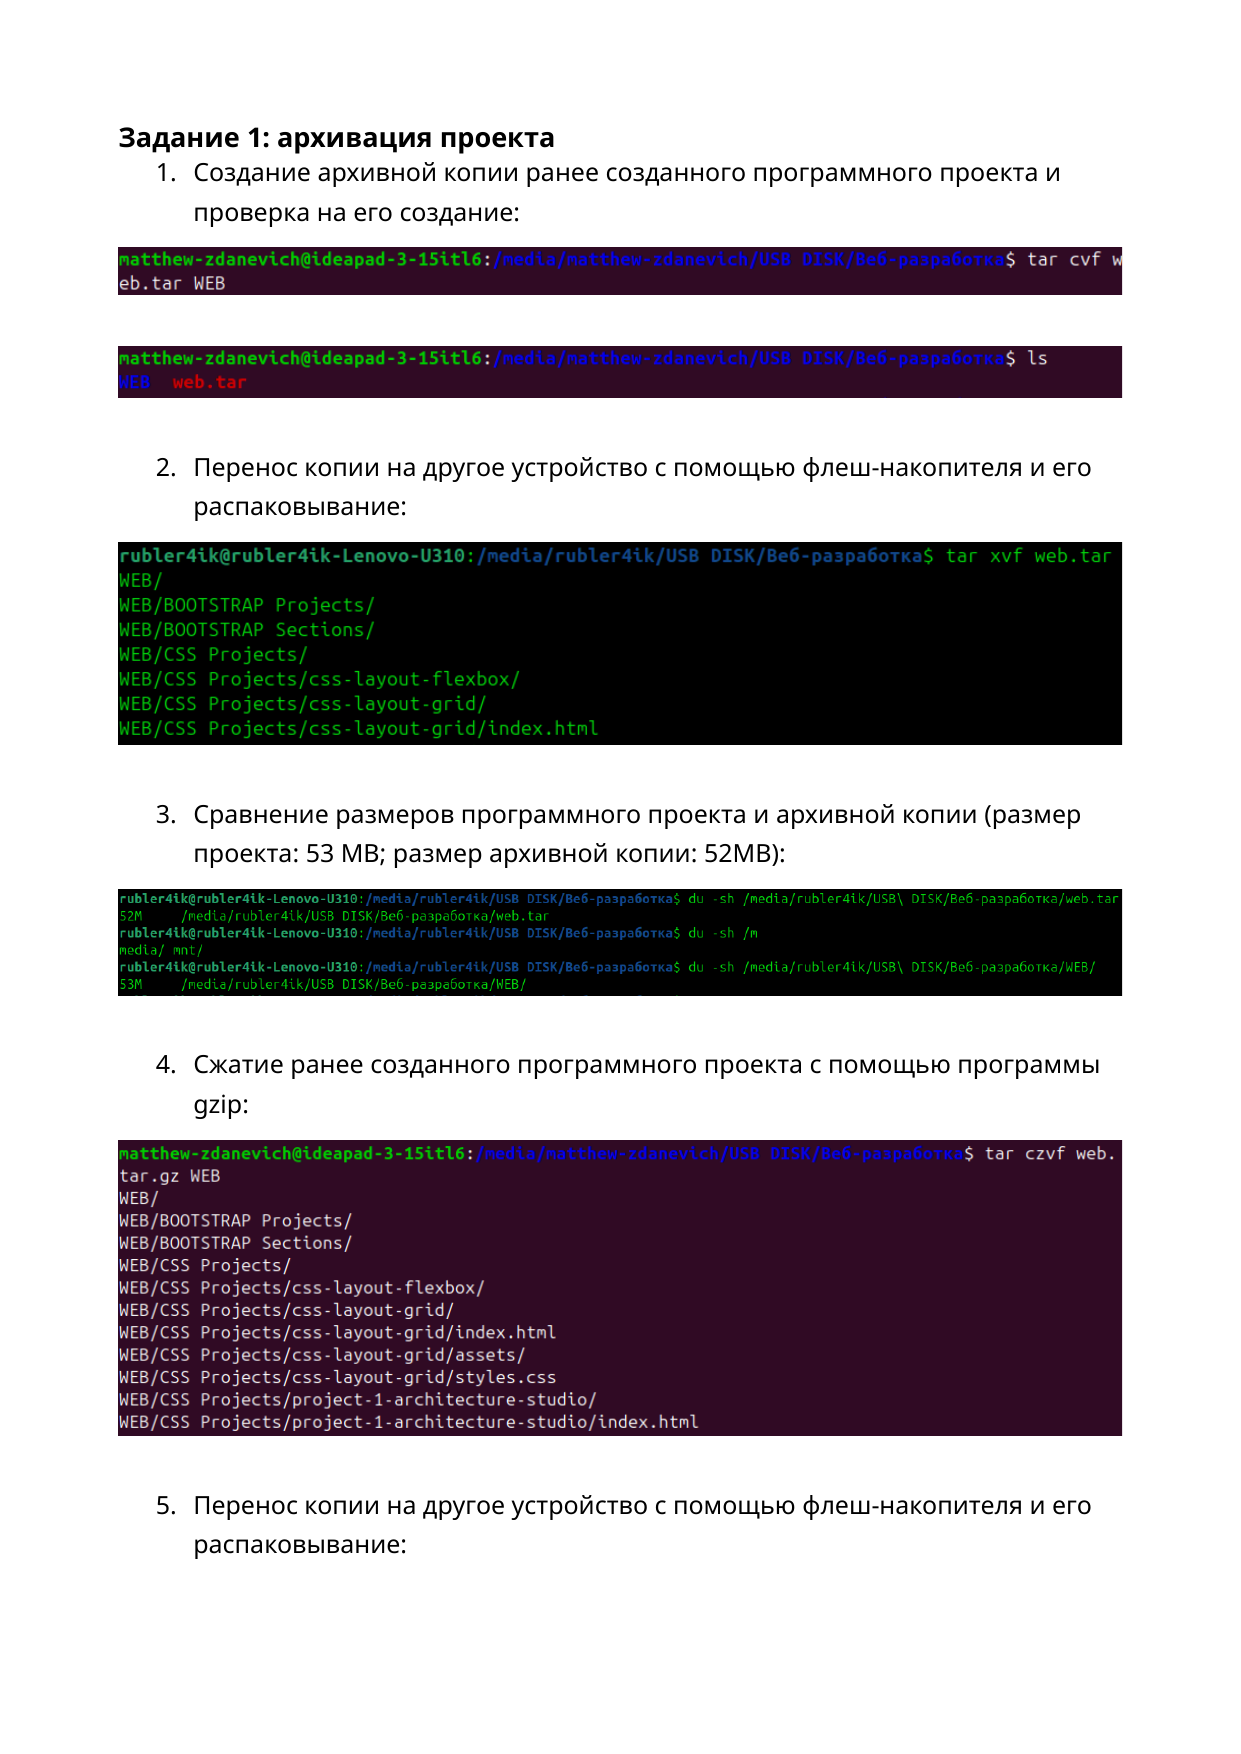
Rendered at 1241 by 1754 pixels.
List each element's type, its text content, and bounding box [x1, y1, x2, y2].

list Перенос копии на другое устройство с помощью флеш-накопителя и его распаковывание: [156, 450, 1122, 523]
subtitle Задание 1: архивация проекта [118, 118, 1122, 155]
list Сравнение размеров программного проекта и архивной копии (размер проекта: 53 MB; размер архивной копии: 52MB): [156, 796, 1122, 869]
list Создание архивной копии ранее созданного программного проекта и проверка на его создание: [156, 155, 1122, 228]
list Сжатие ранее созданного программного проекта с помощью программы gzip: [156, 1047, 1122, 1120]
list Перенос копии на другое устройство с помощью флеш-накопителя и его распаковывание: [156, 1488, 1122, 1561]
